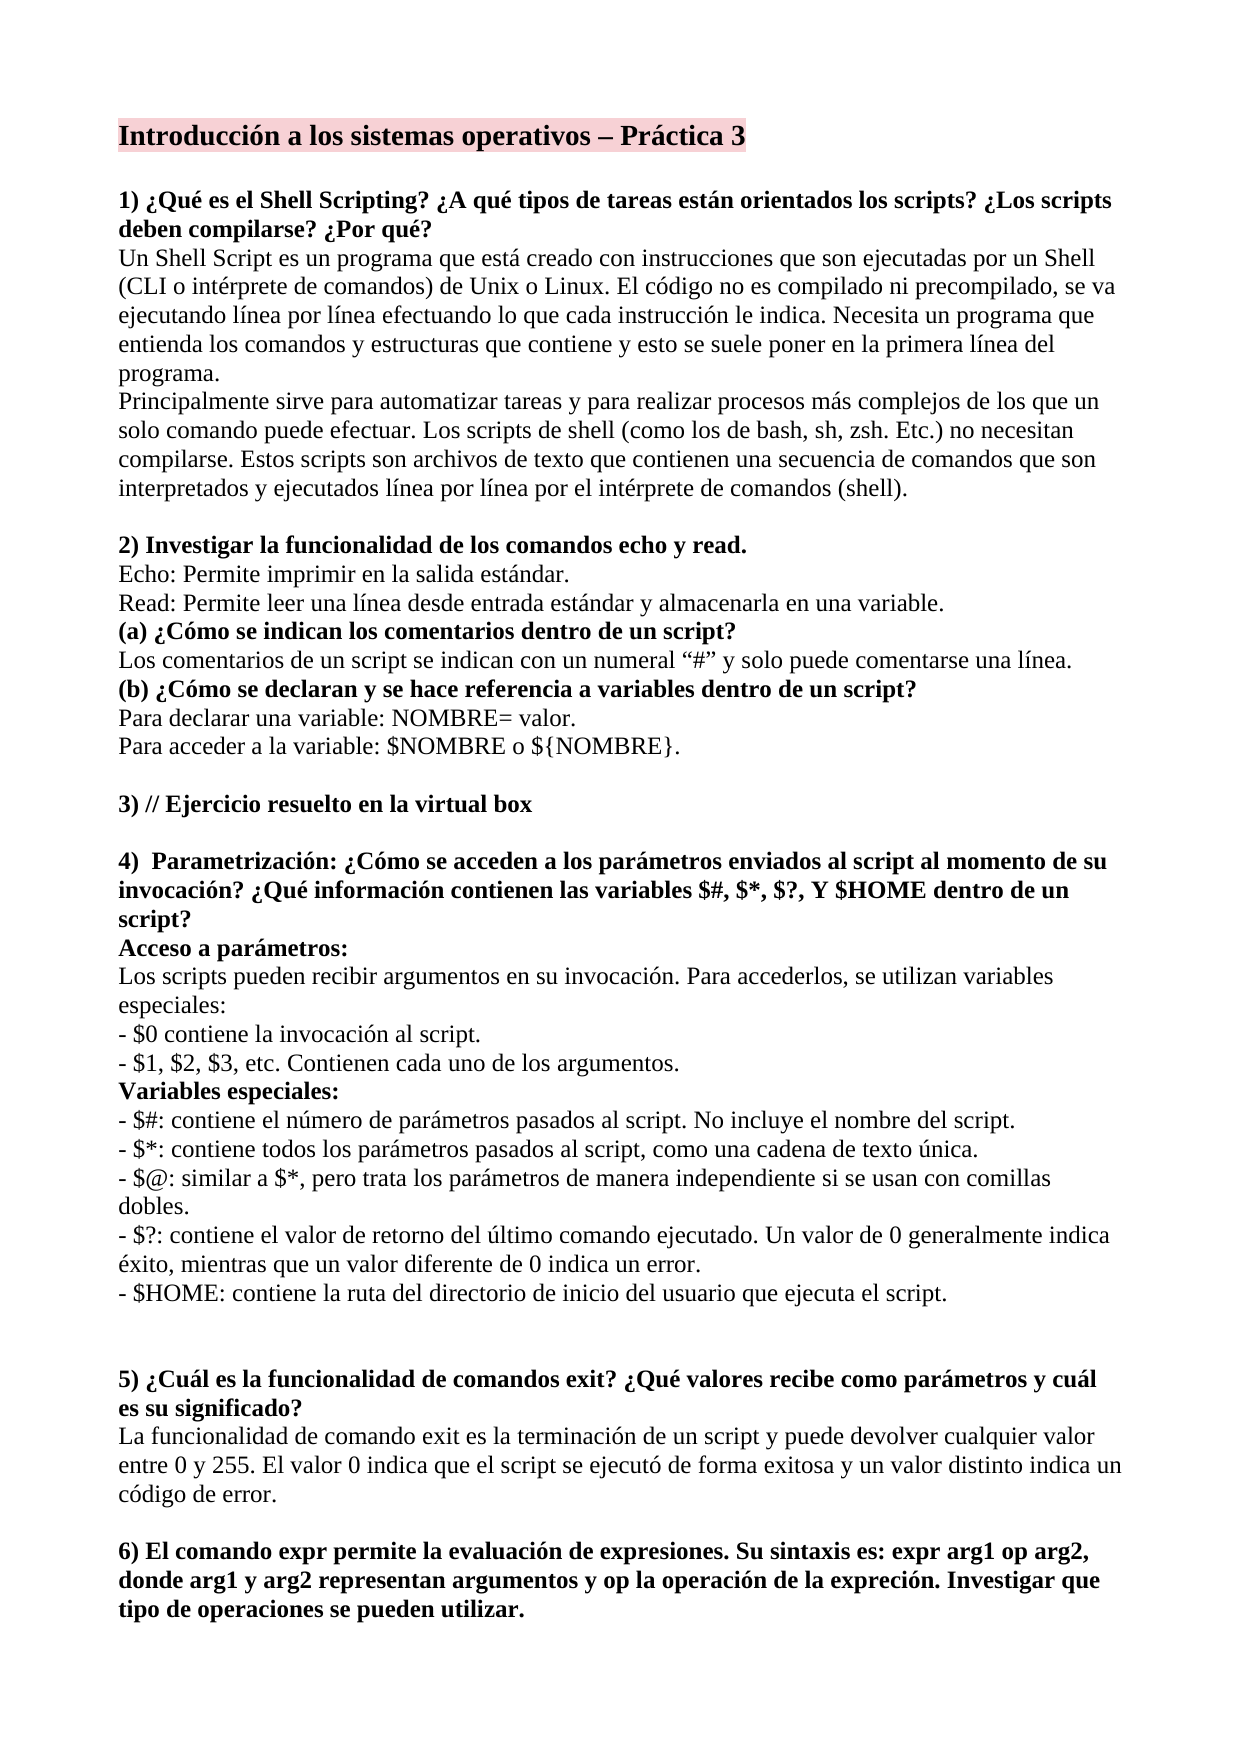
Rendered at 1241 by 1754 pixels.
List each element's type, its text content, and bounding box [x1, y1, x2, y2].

text Read: Permite leer una línea desde entrada estándar y almacenarla en una variable. [118, 588, 1122, 616]
text 3) // Ejercicio resuelto en la virtual box [118, 789, 1122, 818]
text Para declarar una variable: NOMBRE= valor. [118, 703, 1122, 731]
text - $HOME: contiene la ruta del directorio de inicio del usuario que ejecuta el script. [118, 1278, 1122, 1306]
text Un Shell Script es un programa que está creado con instrucciones que son ejecutadas por un Shell (CLI o intérprete de comandos) de Unix o Linux. El código no es compilado ni precompilado, se va ejecutando línea por línea efectuando lo que cada instrucción le indica. Necesita un programa que entienda los comandos y estructuras que contiene y esto se suele poner en la primera línea del programa. [118, 243, 1122, 386]
text 2) Investigar la funcionalidad de los comandos echo y read. [118, 530, 1122, 559]
text Echo: Permite imprimir en la salida estándar. [118, 559, 1122, 588]
text 6) El comando expr permite la evaluación de expresiones. Su sintaxis es: expr arg1 op arg2, donde arg1 y arg2 representan argumentos y op la operación de la expreción. Investigar que tipo de operaciones se pueden utilizar. [118, 1536, 1122, 1623]
text 5) ¿Cuál es la funcionalidad de comandos exit? ¿Qué valores recibe como parámetros y cuál es su significado? [118, 1364, 1122, 1421]
text Variables especiales: [118, 1076, 1122, 1105]
text Para acceder a la variable: $NOMBRE o ${NOMBRE}. [118, 731, 1122, 760]
text - $@: similar a $*, pero trata los parámetros de manera independiente si se usan con comillas dobles. [118, 1163, 1122, 1220]
text 1) ¿Qué es el Shell Scripting? ¿A qué tipos de tareas están orientados los scripts? ¿Los scripts deben compilarse? ¿Por qué? [118, 185, 1122, 243]
text - $*: contiene todos los parámetros pasados al script, como una cadena de texto única. [118, 1134, 1122, 1163]
text (b) ¿Cómo se declaran y se hace referencia a variables dentro de un script? [118, 674, 1122, 703]
text - $1, $2, $3, etc. Contienen cada uno de los argumentos. [118, 1048, 1122, 1076]
text Principalmente sirve para automatizar tareas y para realizar procesos más complejos de los que un solo comando puede efectuar. Los scripts de shell (como los de bash, sh, zsh. Etc.) no necesitan compilarse. Estos scripts son archivos de texto que contienen una secuencia de comandos que son interpretados y ejecutados línea por línea por el intérprete de comandos (shell). [118, 386, 1122, 501]
text Los comentarios de un script se indican con un numeral “#” y solo puede comentarse una línea. [118, 645, 1122, 674]
text - $#: contiene el número de parámetros pasados al script. No incluye el nombre del script. [118, 1105, 1122, 1134]
text 4) Parametrización: ¿Cómo se acceden a los parámetros enviados al script al momento de su invocación? ¿Qué información contienen las variables $#, $*, $?, Y $HOME dentro de un script? [118, 846, 1122, 933]
text - $?: contiene el valor de retorno del último comando ejecutado. Un valor de 0 generalmente indica éxito, mientras que un valor diferente de 0 indica un error. [118, 1220, 1122, 1278]
text Introducción a los sistemas operativos – Práctica 3 [118, 118, 1122, 152]
text Los scripts pueden recibir argumentos en su invocación. Para accederlos, se utilizan variables especiales: [118, 961, 1122, 1019]
text - $0 contiene la invocación al script. [118, 1019, 1122, 1048]
text Acceso a parámetros: [118, 933, 1122, 961]
text (a) ¿Cómo se indican los comentarios dentro de un script? [118, 616, 1122, 645]
text La funcionalidad de comando exit es la terminación de un script y puede devolver cualquier valor entre 0 y 255. El valor 0 indica que el script se ejecutó de forma exitosa y un valor distinto indica un código de error. [118, 1421, 1122, 1508]
